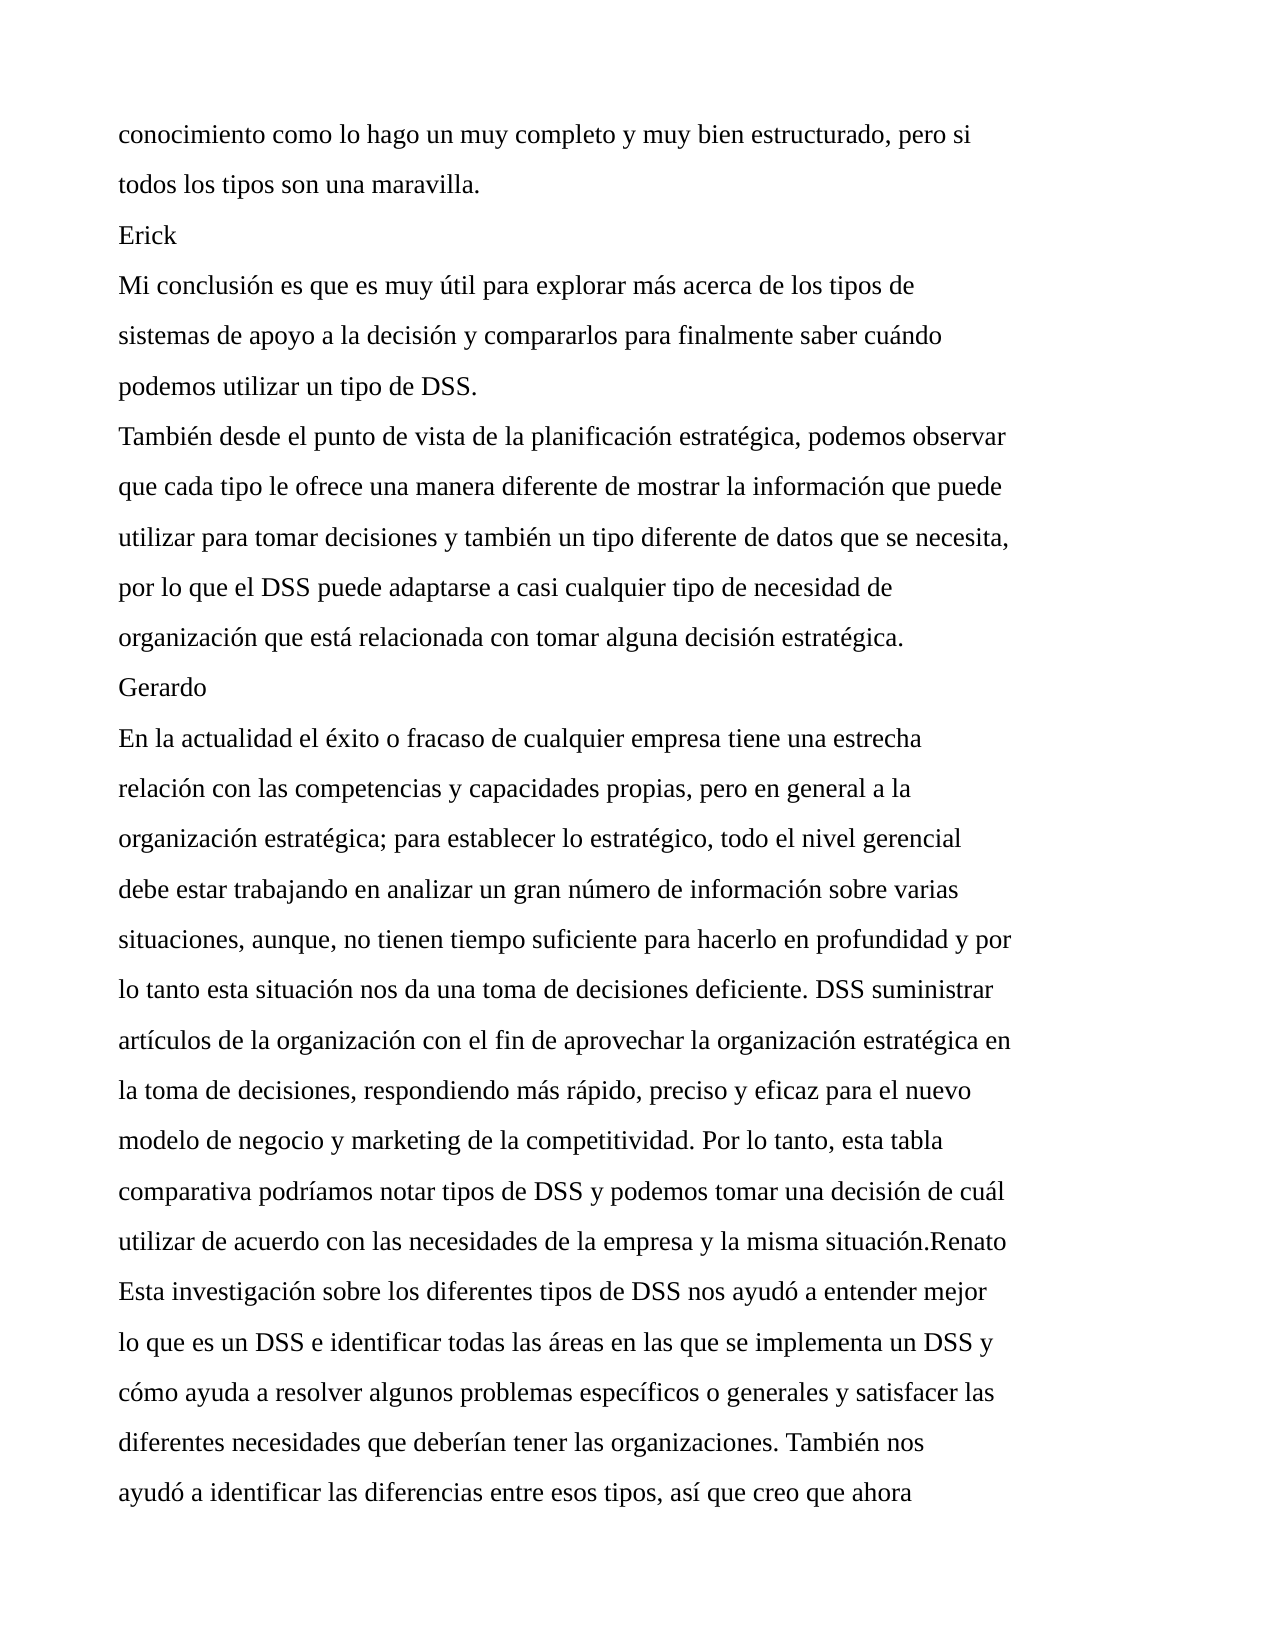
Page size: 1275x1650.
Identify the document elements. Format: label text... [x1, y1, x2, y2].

text utilizar de acuerdo con las necesidades de la empresa y la misma situación.Renato [118, 1225, 1157, 1256]
text Erick [118, 219, 1157, 250]
text organización estratégica; para establecer lo estratégico, todo el nivel gerencial [118, 822, 1157, 854]
text la toma de decisiones, respondiendo más rápido, preciso y eficaz para el nuevo [118, 1074, 1157, 1105]
text lo que es un DSS e identificar todas las áreas en las que se implementa un DSS y [118, 1326, 1157, 1357]
text relación con las competencias y capacidades propias, pero en general a la [118, 772, 1157, 803]
text comparativa podríamos notar tipos de DSS y podemos tomar una decisión de cuál [118, 1175, 1157, 1206]
text todos los tipos son una maravilla. [118, 168, 1157, 199]
text sistemas de apoyo a la decisión y compararlos para finalmente saber cuándo [118, 319, 1157, 351]
text situaciones, aunque, no tienen tiempo suficiente para hacerlo en profundidad y por [118, 923, 1157, 954]
text En la actualidad el éxito o fracaso de cualquier empresa tiene una estrecha [118, 722, 1157, 753]
text artículos de la organización con el fin de aprovechar la organización estratégica en [118, 1024, 1157, 1055]
text También desde el punto de vista de la planificación estratégica, podemos observar [118, 420, 1157, 451]
text conocimiento como lo hago un muy completo y muy bien estructurado, pero si [118, 118, 1157, 149]
text Mi conclusión es que es muy útil para explorar más acerca de los tipos de [118, 269, 1157, 300]
text diferentes necesidades que deberían tener las organizaciones. También nos [118, 1426, 1157, 1457]
text por lo que el DSS puede adaptarse a casi cualquier tipo de necesidad de [118, 571, 1157, 602]
text que cada tipo le ofrece una manera diferente de mostrar la información que puede [118, 470, 1157, 501]
text Gerardo [118, 672, 1157, 703]
text modelo de negocio y marketing de la competitividad. Por lo tanto, esta tabla [118, 1124, 1157, 1156]
text organización que está relacionada con tomar alguna decisión estratégica. [118, 621, 1157, 652]
text cómo ayuda a resolver algunos problemas específicos o generales y satisfacer las [118, 1376, 1157, 1407]
text podemos utilizar un tipo de DSS. [118, 370, 1157, 401]
text debe estar trabajando en analizar un gran número de información sobre varias [118, 873, 1157, 904]
text Esta investigación sobre los diferentes tipos de DSS nos ayudó a entender mejor [118, 1275, 1157, 1306]
text ayudó a identificar las diferencias entre esos tipos, así que creo que ahora [118, 1477, 1157, 1508]
text lo tanto esta situación nos da una toma de decisiones deficiente. DSS suministrar [118, 973, 1157, 1004]
text utilizar para tomar decisiones y también un tipo diferente de datos que se necesita, [118, 521, 1157, 552]
